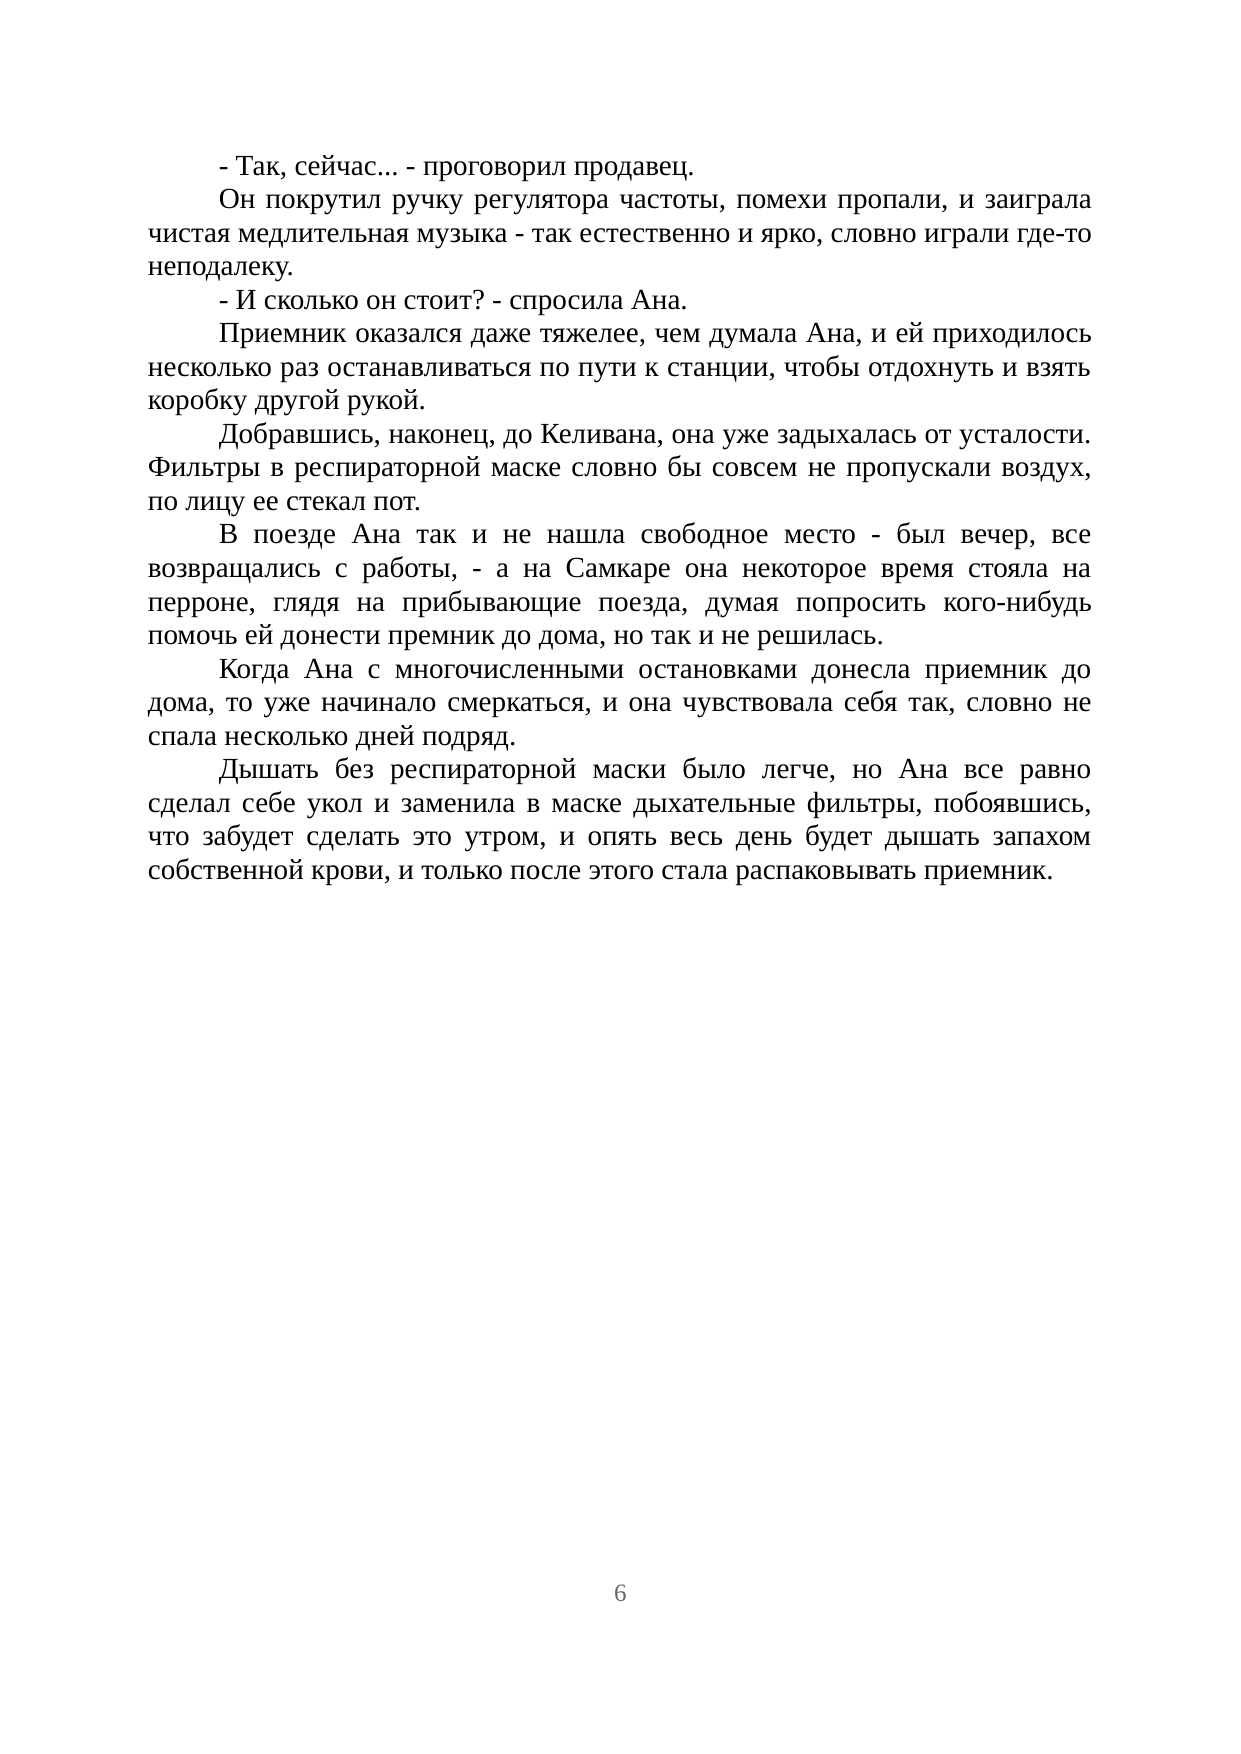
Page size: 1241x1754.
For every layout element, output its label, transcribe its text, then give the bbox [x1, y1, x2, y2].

text Он покрутил ручку регулятора частоты, помехи пропали, и заиграла чистая медлительная музыка - так естественно и ярко, словно играли где-то неподалеку. [148, 181, 1093, 282]
text В поезде Ана так и не нашла свободное место - был вечер, все возвращались с работы, - а на Самкаре она некоторое время стояла на перроне, глядя на прибывающие поезда, думая попросить кого-нибудь помочь ей донести премник до дома, но так и не решилась. [148, 517, 1093, 651]
text Дышать без респираторной маски было легче, но Ана все равно сделал себе укол и заменила в маске дыхательные фильтры, побоявшись, что забудет сделать это утром, и опять весь день будет дышать запахом собственной крови, и только после этого стала распаковывать приемник. [148, 751, 1093, 886]
text Когда Ана с многочисленными остановками донесла приемник до дома, то уже начинало смеркаться, и она чувствовала себя так, словно не спала несколько дней подряд. [148, 651, 1093, 751]
text Добравшись, наконец, до Келивана, она уже задыхалась от усталости. Фильтры в респираторной маске словно бы совсем не пропускали воздух, по лицу ее стекал пот. [148, 416, 1093, 517]
text - И сколько он стоит? - спросила Ана. [148, 282, 1093, 315]
text Приемник оказался даже тяжелее, чем думала Ана, и ей приходилось несколько раз останавливаться по пути к станции, чтобы отдохнуть и взять коробку другой рукой. [148, 315, 1093, 416]
text - Так, сейчас... - проговорил продавец. [148, 148, 1093, 181]
